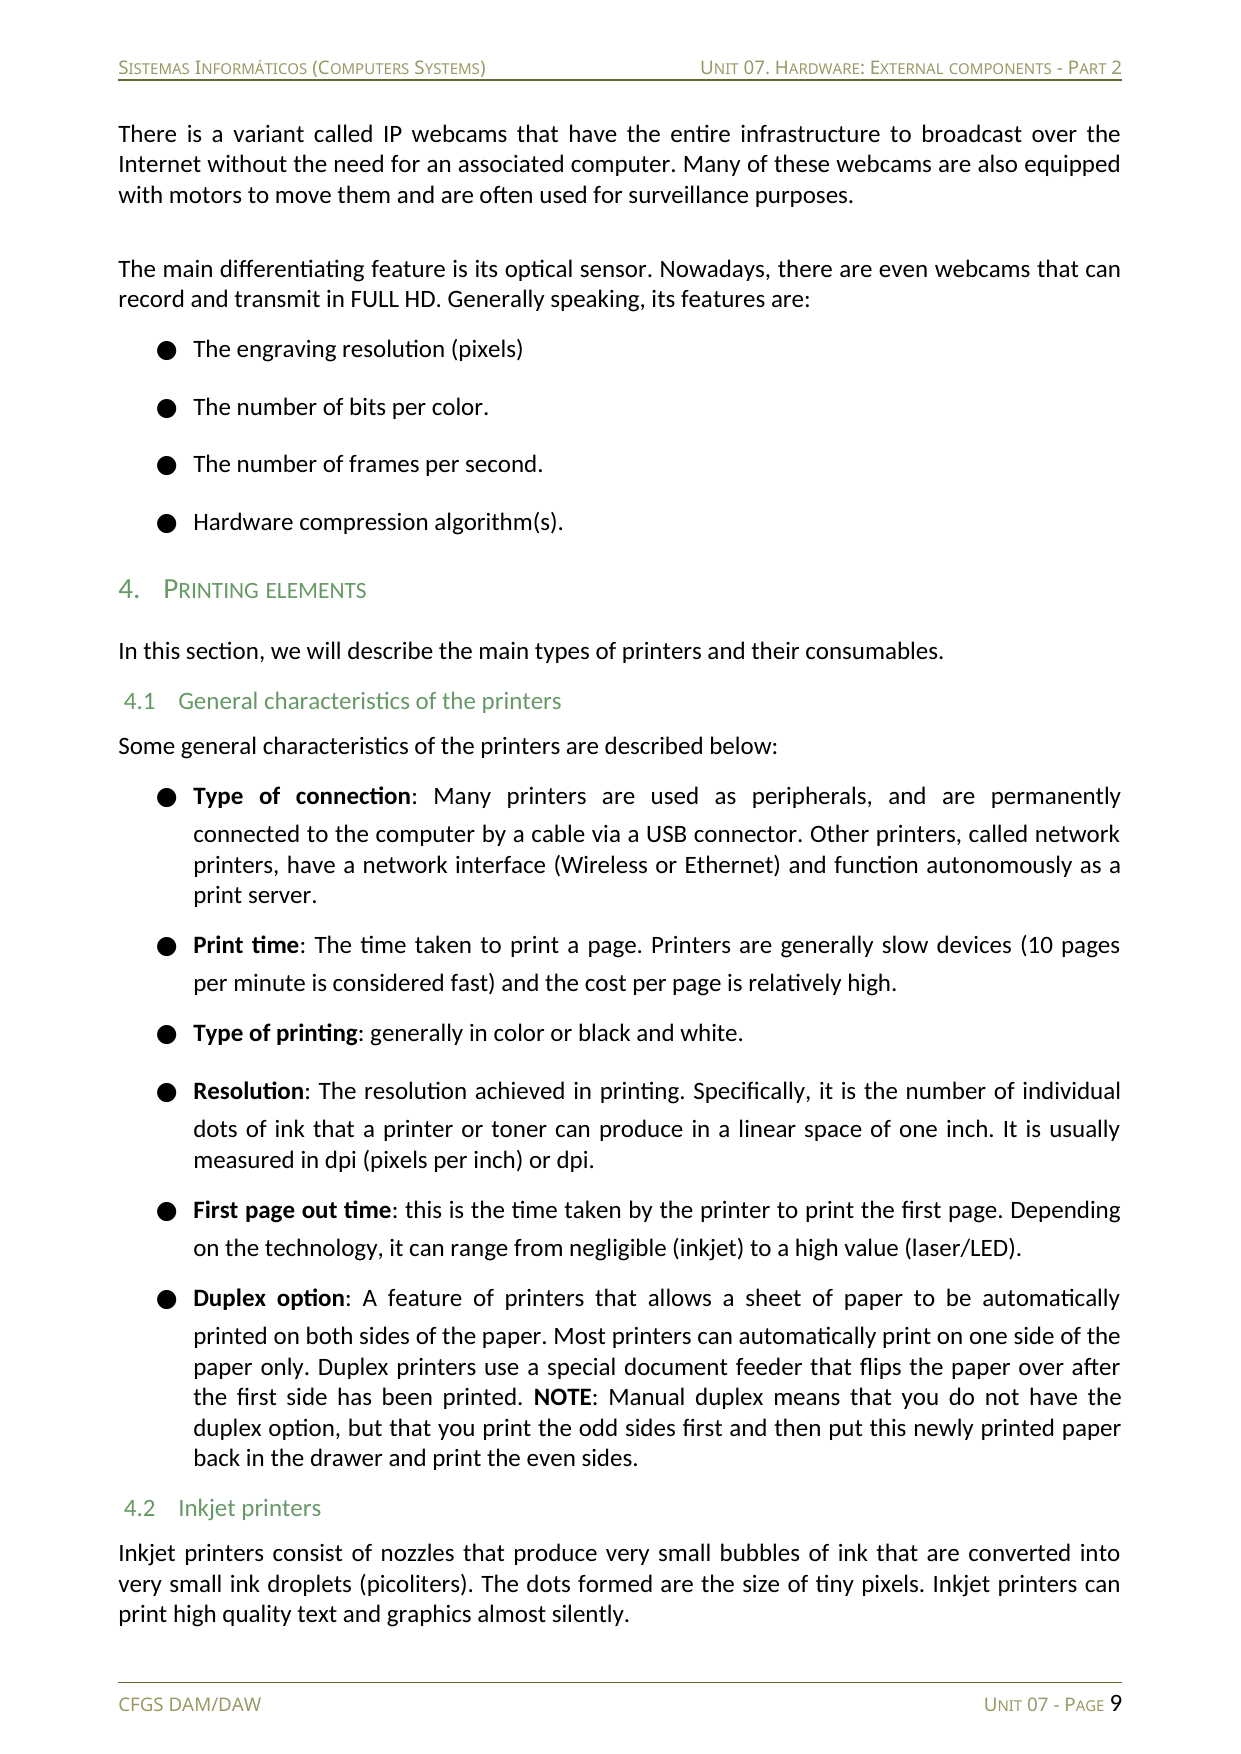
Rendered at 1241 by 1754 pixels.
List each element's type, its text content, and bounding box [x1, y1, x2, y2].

text Inkjet printers consist of nozzles that produce very small bubbles of ink that are converted into very small ink droplets (picoliters). The dots formed are the size of tiny pixels. Inkjet printers can print high quality text and graphics almost silently. [118, 1537, 1122, 1629]
list The number of frames per second. [156, 436, 1122, 487]
list Hardware compression algorithm(s). [156, 494, 1122, 545]
text The main differentiating feature is its optical sensor. Nowadays, there are even webcams that can record and transmit in FULL HD. Generally speaking, its features are: [118, 253, 1122, 314]
subtitle Printing elements [118, 570, 1122, 605]
text There is a variant called IP webcams that have the entire infrastructure to broadcast over the Internet without the need for an associated computer. Many of these webcams are also equipped with motors to move them and are often used for surveillance purposes. [118, 118, 1122, 209]
list Type of printing: generally in color or black and white. [156, 1004, 1122, 1056]
list Duplex option: A feature of printers that allows a sheet of paper to be automatically printed on both sides of the paper. Most printers can automatically print on one side of the paper only. Duplex printers use a special document feeder that flips the paper over after the first side has been printed. NOTE: Manual duplex means that you do not have the duplex option, but that you print the odd sides first and then put this newly printed paper back in the drawer and print the even sides. [156, 1269, 1122, 1473]
list Print time: The time taken to print a page. Printers are generally slow devices (10 pages per minute is considered fast) and the cost per page is relatively high. [156, 916, 1122, 998]
list The engraving resolution (pixels) [156, 321, 1122, 372]
subtitle Inkjet printers [118, 1492, 1122, 1522]
text Some general characteristics of the printers are described below: [118, 730, 1122, 761]
text In this section, we will describe the main types of printers and their consumables. [118, 635, 1122, 666]
subtitle General characteristics of the printers [118, 685, 1122, 715]
list Type of connection: Many printers are used as peripherals, and are permanently connected to the computer by a cable via a USB connector. Other printers, called network printers, have a network interface (Wireless or Ethernet) and function autonomously as a print server. [156, 767, 1122, 910]
list First page out time: this is the time taken by the printer to print the first page. Depending on the technology, it can range from negligible (inkjet) to a high value (laser/LED). [156, 1181, 1122, 1263]
list The number of bits per color. [156, 378, 1122, 429]
list Resolution: The resolution achieved in printing. Specifically, it is the number of individual dots of ink that a printer or toner can produce in a linear space of one inch. It is usually measured in dpi (pixels per inch) or dpi. [156, 1062, 1122, 1174]
